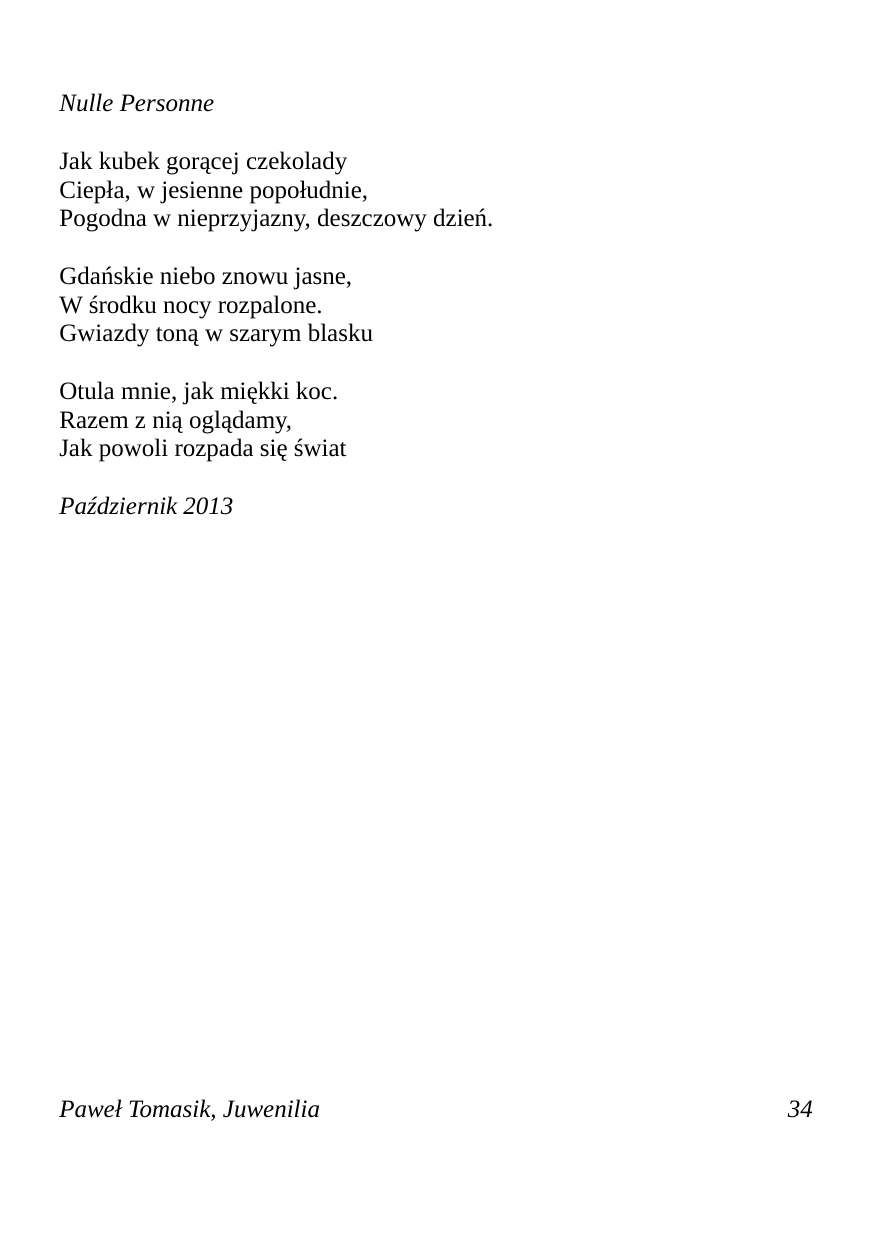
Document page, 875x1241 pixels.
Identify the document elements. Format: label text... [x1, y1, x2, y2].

text Otula mnie, jak miękki koc. [59, 376, 815, 405]
text Razem z nią oglądamy, [59, 405, 815, 433]
text Październik 2013 [59, 491, 815, 520]
text W środku nocy rozpalone. [59, 290, 815, 318]
text Jak powoli rozpada się świat [59, 433, 815, 462]
text Jak kubek gorącej czekolady [59, 146, 815, 175]
text Gwiazdy toną w szarym blasku [59, 318, 815, 347]
text Nulle Personne [59, 88, 815, 117]
text Gdańskie niebo znowu jasne, [59, 261, 815, 290]
text Ciepła, w jesienne popołudnie, [59, 175, 815, 203]
text Pogodna w nieprzyjazny, deszczowy dzień. [59, 203, 815, 232]
